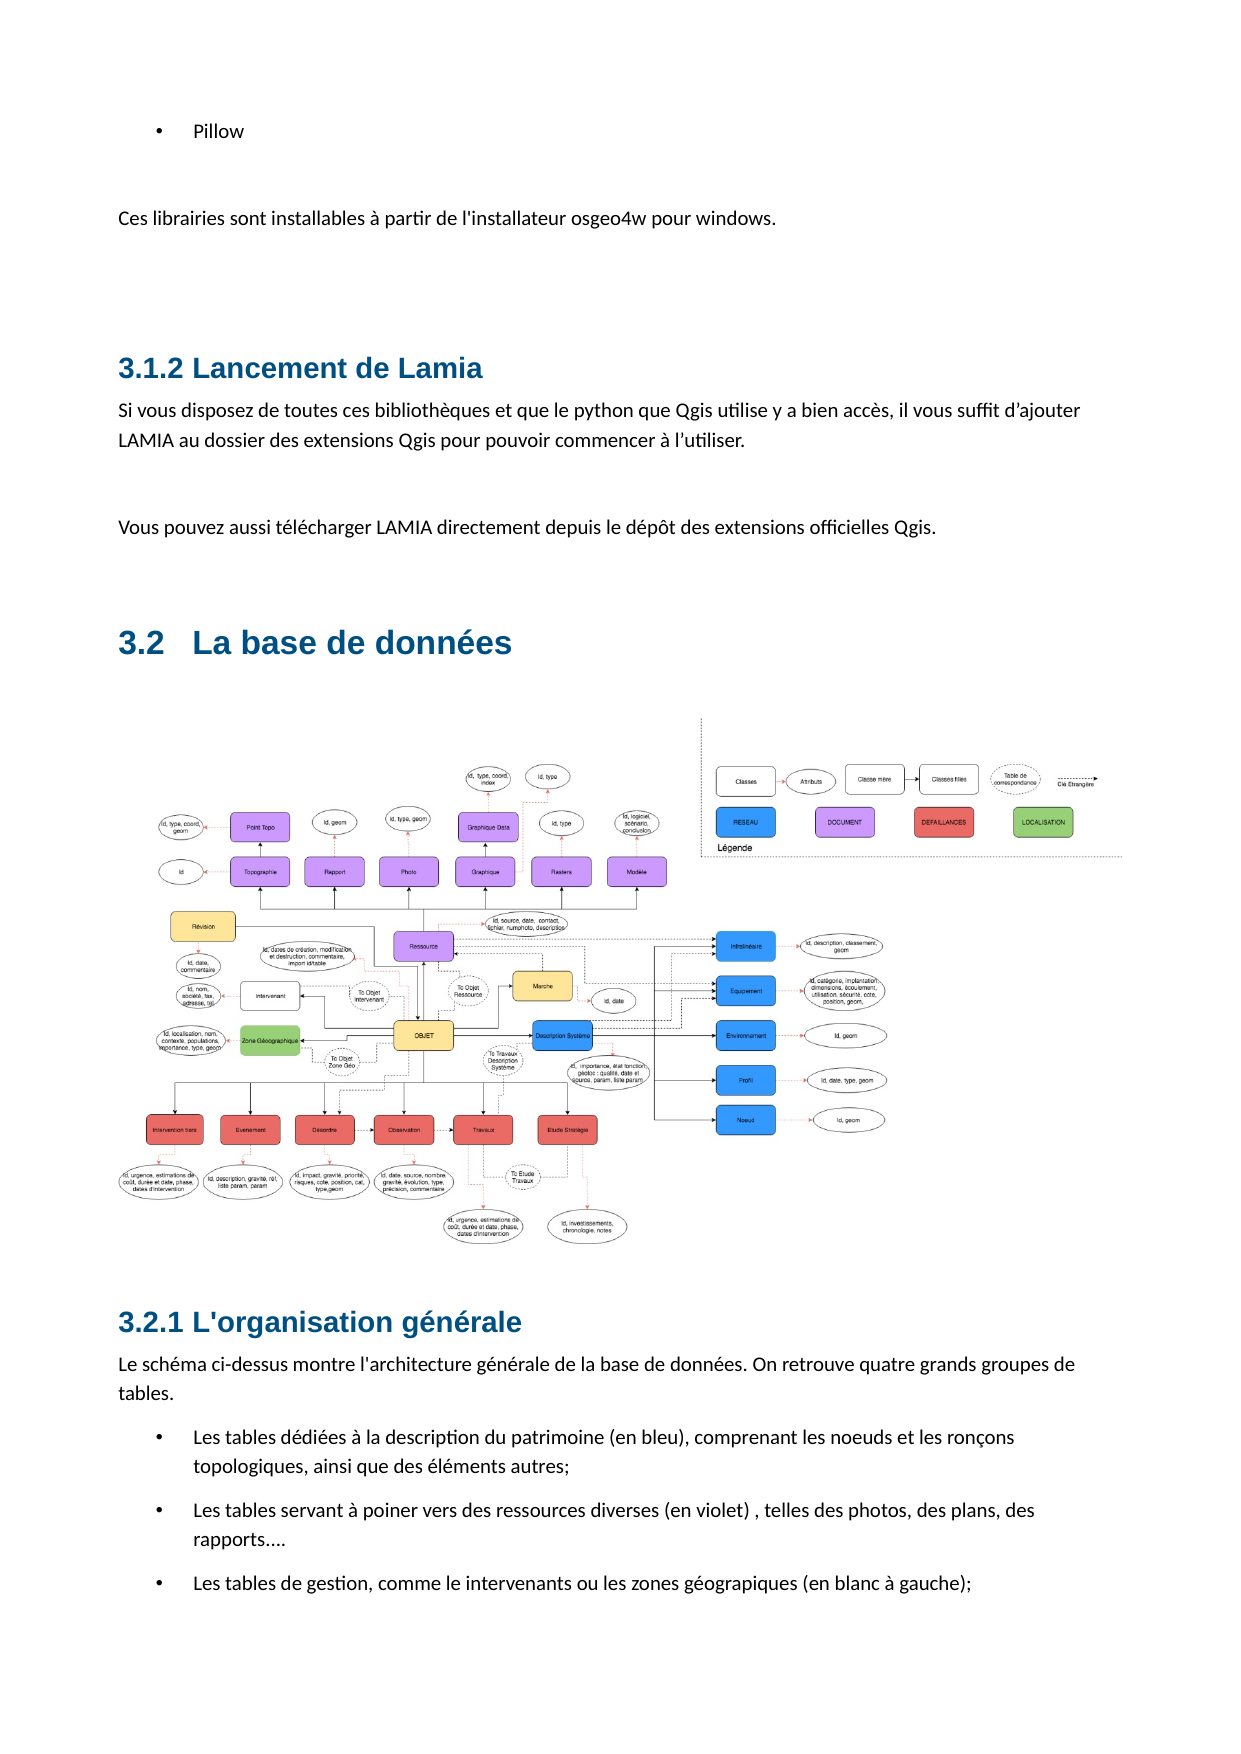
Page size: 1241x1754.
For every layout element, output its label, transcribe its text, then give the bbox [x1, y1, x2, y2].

list Les tables dédiées à la description du patrimoine (en bleu), comprenant les noeuds et les ronçons topologiques, ainsi que des éléments autres; [156, 1424, 1122, 1479]
subtitle Lancement de Lamia [118, 351, 1122, 385]
subtitle L'organisation générale [118, 1305, 1122, 1339]
text Si vous disposez de toutes ces bibliothèques et que le python que Qgis utilise y a bien accès, il vous suffit d’ajouter LAMIA au dossier des extensions Qgis pour pouvoir commencer à l’utiliser. [118, 398, 1122, 452]
text Le schéma ci-dessus montre l'architecture générale de la base de données. On retrouve quatre grands groupes de tables. [118, 1351, 1122, 1406]
text Ces librairies sont installables à partir de l'installateur osgeo4w pour windows. [118, 206, 1122, 231]
picture [118, 717, 1123, 1244]
list Les tables servant à poiner vers des ressources diverses (en violet) , telles des photos, des plans, des rapports.... [156, 1497, 1122, 1552]
list Pillow [156, 118, 1122, 143]
list Les tables de gestion, comme le intervenants ou les zones géograpiques (en blanc à gauche); [156, 1570, 1122, 1596]
subtitle La base de données [118, 623, 1122, 661]
text Vous pouvez aussi télécharger LAMIA directement depuis le dépôt des extensions officielles Qgis. [118, 514, 1122, 540]
